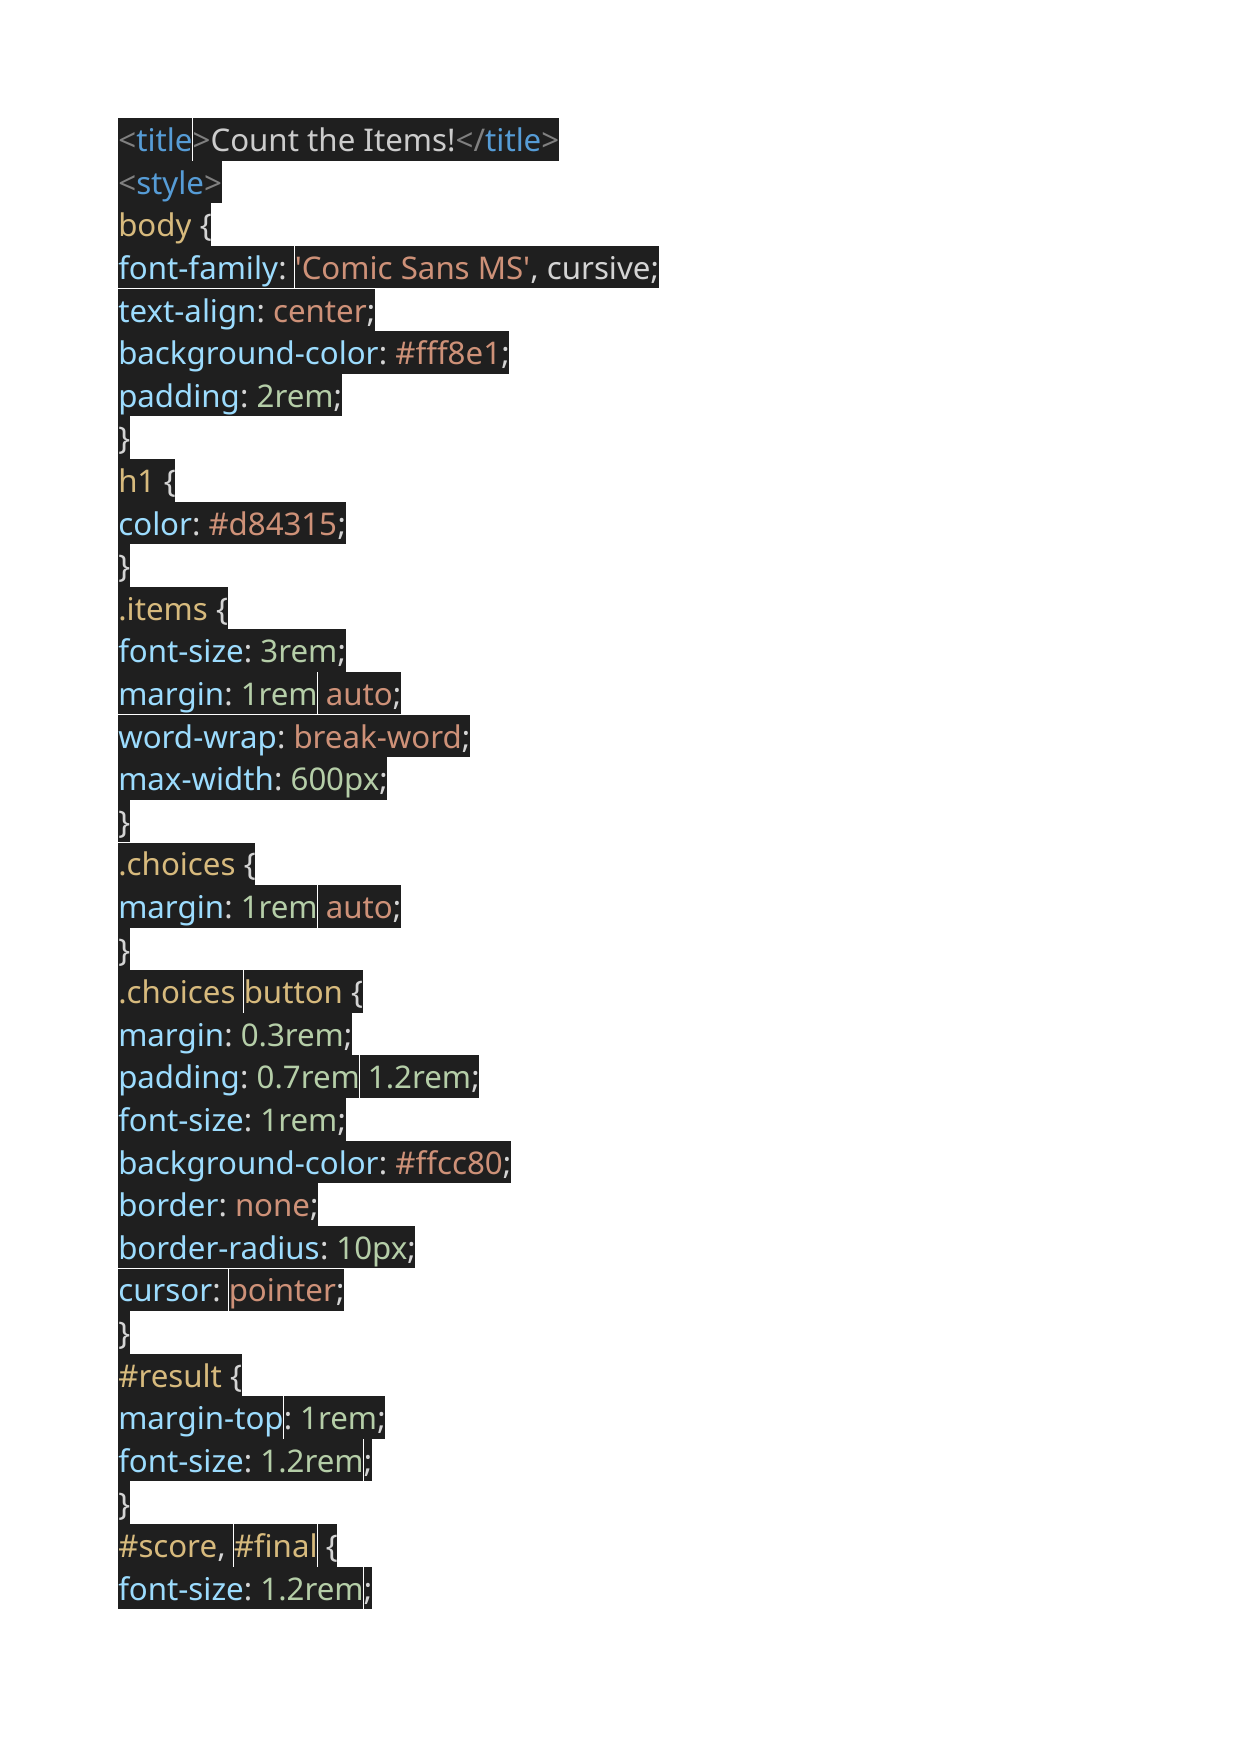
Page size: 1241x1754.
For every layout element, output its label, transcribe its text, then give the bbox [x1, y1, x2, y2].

text margin: 1rem auto; [118, 885, 1122, 928]
text padding: 0.7rem 1.2rem; [118, 1055, 1122, 1098]
text word-wrap: break-word; [118, 714, 1122, 757]
text <title>Count the Items!</title> [118, 118, 1122, 161]
text body { [118, 203, 1122, 246]
text font-size: 1rem; [118, 1098, 1122, 1141]
text margin: 0.3rem; [118, 1013, 1122, 1055]
text #result { [118, 1354, 1122, 1396]
text border: none; [118, 1183, 1122, 1226]
text h1 { [118, 459, 1122, 502]
text background-color: #fff8e1; [118, 331, 1122, 374]
text font-size: 1.2rem; [118, 1567, 1122, 1609]
text margin-top: 1rem; [118, 1396, 1122, 1439]
text } [118, 544, 1122, 587]
text } [118, 1311, 1122, 1354]
text .choices { [118, 842, 1122, 885]
text } [118, 416, 1122, 459]
text .items { [118, 587, 1122, 629]
text } [118, 800, 1122, 842]
text } [118, 1481, 1122, 1524]
text margin: 1rem auto; [118, 672, 1122, 714]
text background-color: #ffcc80; [118, 1141, 1122, 1183]
text font-family: 'Comic Sans MS', cursive; [118, 246, 1122, 288]
text padding: 2rem; [118, 374, 1122, 416]
text max-width: 600px; [118, 757, 1122, 800]
text <style> [118, 161, 1122, 203]
text #score, #final { [118, 1524, 1122, 1567]
text color: #d84315; [118, 502, 1122, 544]
text font-size: 1.2rem; [118, 1439, 1122, 1481]
text cursor: pointer; [118, 1268, 1122, 1311]
text border-radius: 10px; [118, 1226, 1122, 1268]
text font-size: 3rem; [118, 629, 1122, 672]
text text-align: center; [118, 288, 1122, 331]
text .choices button { [118, 970, 1122, 1013]
text } [118, 928, 1122, 970]
